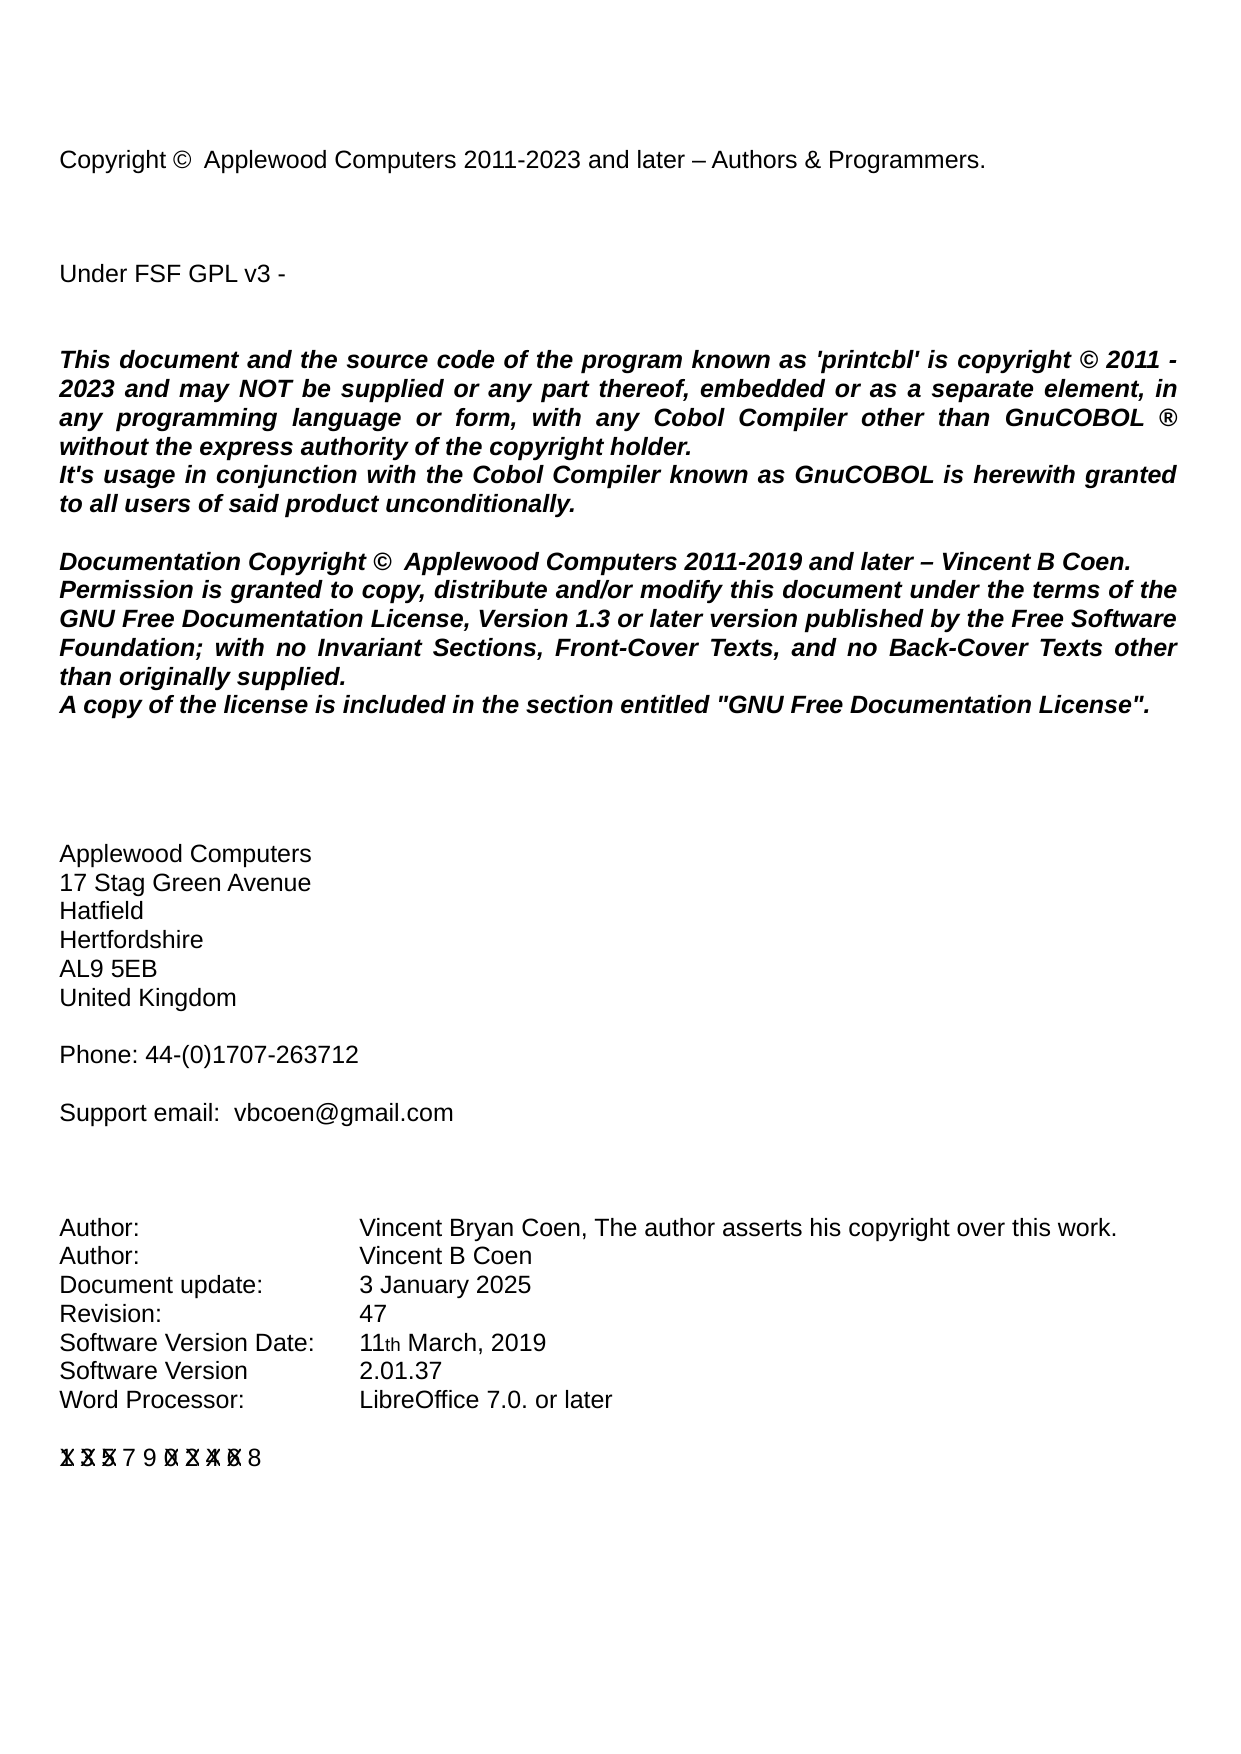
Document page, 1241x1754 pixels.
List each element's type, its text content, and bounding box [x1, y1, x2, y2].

text A copy of the license is included in the section entitled "GNU Free Documentation License". [59, 690, 1181, 719]
text Support email: vbcoen@gmail.com [59, 1098, 1181, 1126]
text AL9 5EB [59, 954, 1181, 983]
text Documentation Copyright © Applewood Computers 2011-2019 and later – Vincent B Coen. [59, 547, 1181, 575]
text 1 3 5 7 9 0 2 4 6 8 [59, 1443, 1181, 1471]
text Copyright © Applewood Computers 2011-2023 and later – Authors & Programmers. [59, 145, 1181, 174]
text It's usage in conjunction with the Cobol Compiler known as GnuCOBOL is herewith granted to all users of said product unconditionally. [59, 460, 1181, 518]
text Software Version Date: 11th March, 2019 [59, 1328, 1181, 1356]
text 17 Stag Green Avenue [59, 868, 1181, 896]
text Document update: 3 January 2025 [59, 1270, 1181, 1299]
text This document and the source code of the program known as 'printcbl' is copyright © 2011 - 2023 and may NOT be supplied or any part thereof, embedded or as a separate element, in any programming language or form, with any Cobol Compiler other than GnuCOBOL ® without the express authority of the copyright holder. [59, 345, 1181, 460]
text Phone: 44-(0)1707-263712 [59, 1040, 1181, 1069]
text Hertfordshire [59, 925, 1181, 954]
text Hatfield [59, 896, 1181, 925]
text United Kingdom [59, 983, 1181, 1011]
text Author: Vincent B Coen [59, 1241, 1181, 1270]
text Software Version 2.01.37 [59, 1356, 1181, 1385]
text Word Processor: LibreOffice 7.0. or later [59, 1385, 1181, 1414]
text Author: Vincent Bryan Coen, The author asserts his copyright over this work. [59, 1213, 1181, 1241]
text Revision: 47 [59, 1299, 1181, 1328]
text Permission is granted to copy, distribute and/or modify this document under the terms of the GNU Free Documentation License, Version 1.3 or later version published by the Free Software Foundation; with no Invariant Sections, Front-Cover Texts, and no Back-Cover Texts other than originally supplied. [59, 575, 1181, 690]
text Applewood Computers [59, 839, 1181, 868]
text Under FSF GPL v3 - [59, 203, 1181, 288]
